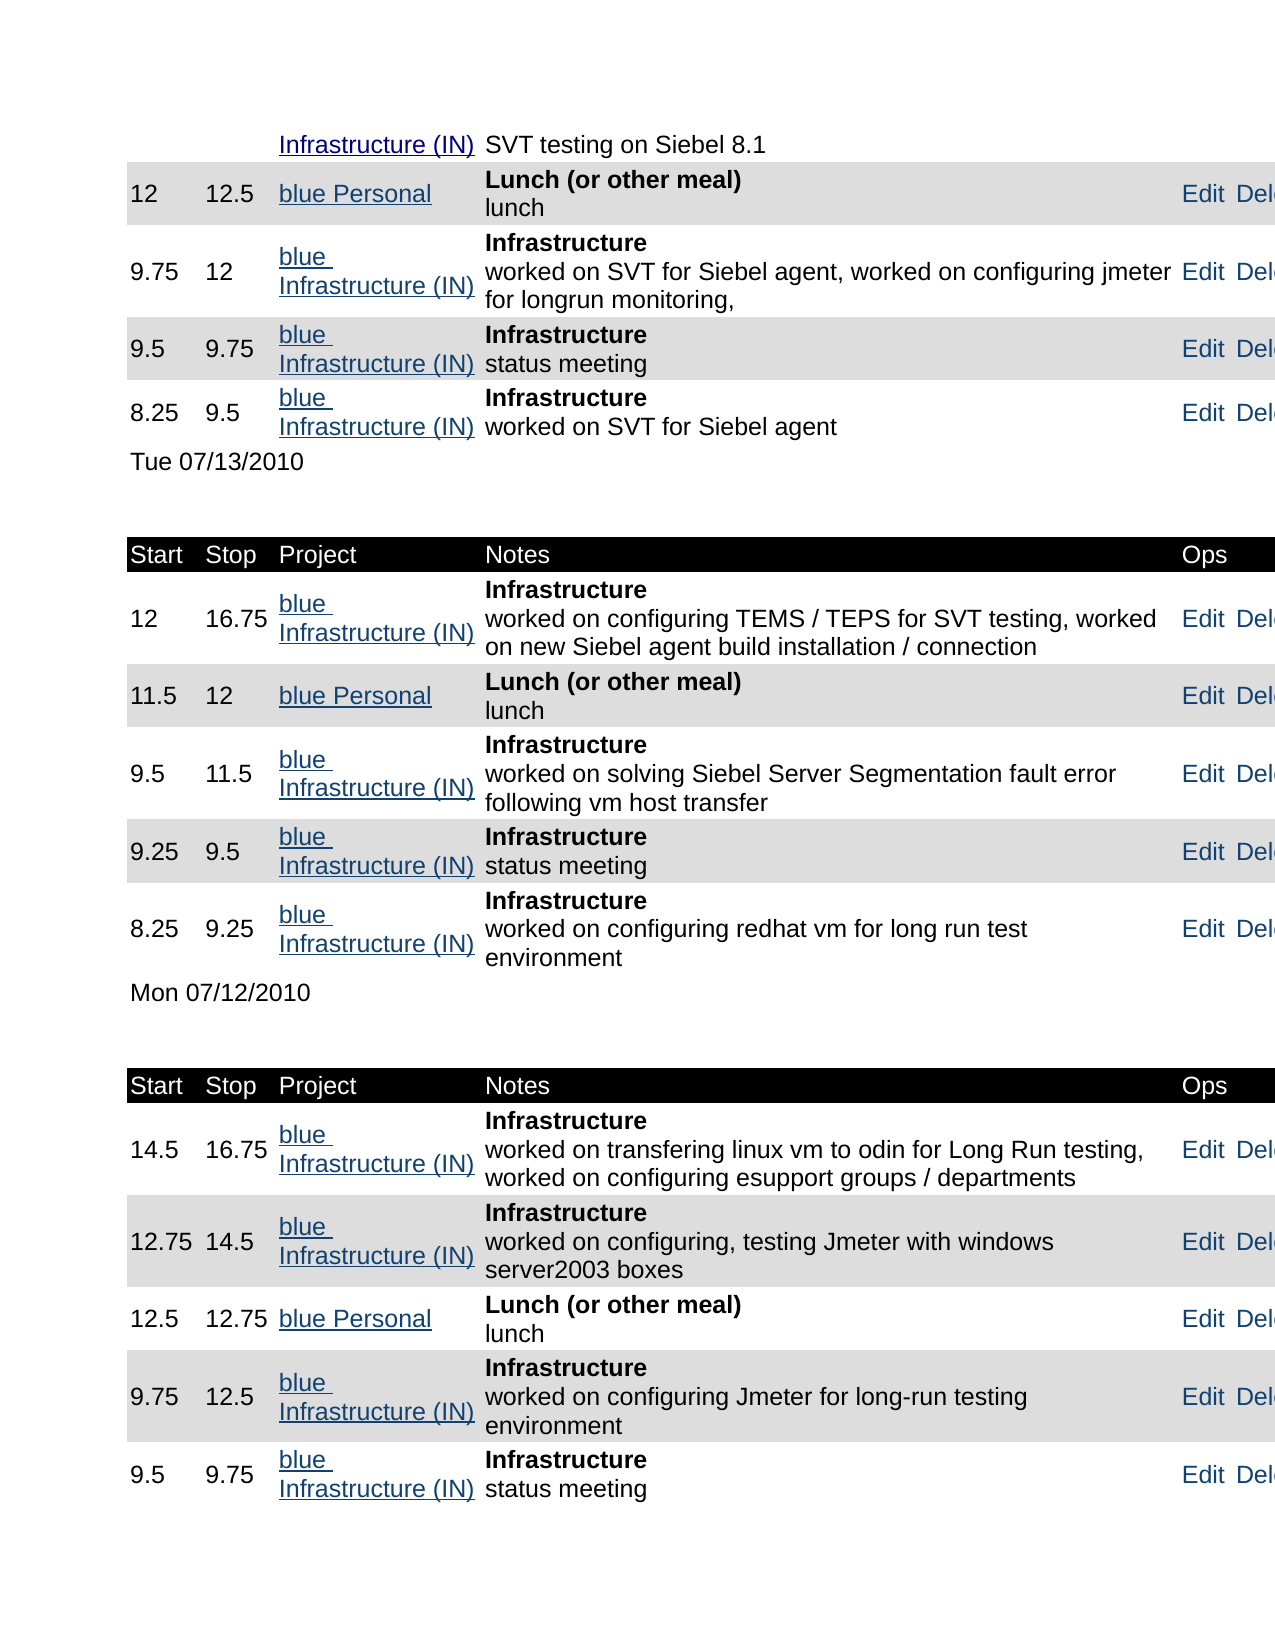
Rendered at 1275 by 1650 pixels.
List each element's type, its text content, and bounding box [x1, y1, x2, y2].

table_cell 12.5 [202, 1350, 276, 1442]
table_cell Delete [1233, 127, 1275, 162]
table_cell Infrastructure status meeting [482, 317, 1179, 380]
table_cell Delete [1233, 1195, 1275, 1287]
table_cell 9.75 [202, 1443, 276, 1506]
table_cell 14.5 [202, 1195, 276, 1287]
table_cell Edit [1179, 380, 1233, 444]
table_cell 12 [127, 572, 202, 664]
table_cell blue Infrastructure (IN) [276, 1443, 482, 1506]
table_cell 16.75 [202, 572, 276, 664]
table_cell Infrastructure worked on transfering linux vm to odin for Long Run testing, worked on configuring esupport groups / departments [482, 1103, 1179, 1195]
table_cell Edit [1179, 1350, 1233, 1442]
table_cell Stop [202, 1068, 276, 1103]
table_cell 9.25 [202, 883, 276, 975]
table_cell Edit [1179, 572, 1233, 664]
table_cell 8.25 [127, 380, 202, 444]
table_cell Edit [1179, 1287, 1233, 1350]
table_cell Ops [1179, 537, 1275, 572]
table_cell blue Personal [276, 162, 482, 225]
table_cell blue Infrastructure (IN) [276, 317, 482, 380]
table_cell Delete [1233, 572, 1275, 664]
table_cell blue Personal [276, 664, 482, 727]
table_cell Edit [1179, 1443, 1233, 1506]
table_cell Edit [1179, 225, 1233, 317]
table_cell [1179, 127, 1233, 162]
table_cell Project [276, 537, 482, 572]
table_header [121, 121, 1275, 1512]
table_cell Infrastructure worked on configuring Jmeter for long-run testing environment [482, 1350, 1179, 1442]
table_cell Edit [1179, 819, 1233, 883]
table_cell 8.25 [127, 883, 202, 975]
table_cell 11.5 [127, 664, 202, 727]
table_cell Delete [1233, 1287, 1275, 1350]
table_cell blue Infrastructure (IN) [276, 380, 482, 444]
table_cell Start [127, 537, 202, 572]
table_cell Delete [1233, 1103, 1275, 1195]
table_cell Lunch (or other meal) lunch [482, 664, 1179, 727]
table_cell blue Infrastructure (IN) [276, 572, 482, 664]
table_cell 9.75 [127, 225, 202, 317]
table_cell Start [127, 1068, 202, 1103]
table_cell 9.5 [127, 317, 202, 380]
table_cell 9.75 [127, 1350, 202, 1442]
table_cell 9.75 [202, 317, 276, 380]
table_header [118, 118, 1275, 1515]
table_cell 12.75 [127, 1195, 202, 1287]
table_cell Delete [1233, 162, 1275, 225]
table_cell 12.75 [202, 1287, 276, 1350]
table_cell blue Personal [276, 1287, 482, 1350]
table_cell 12 [127, 162, 202, 225]
table_cell blue Infrastructure (IN) [276, 225, 482, 317]
table_cell Infrastructure worked on SVT for Siebel agent, worked on configuring jmeter for longrun monitoring, [482, 225, 1179, 317]
table_cell 9.5 [202, 380, 276, 444]
table_cell Infrastructure status meeting [482, 819, 1179, 883]
table_cell 9.5 [202, 819, 276, 883]
table_cell Edit [1179, 727, 1233, 819]
table_cell Infrastructure worked on SVT for Siebel agent [482, 380, 1179, 444]
table_cell 14.5 [127, 1103, 202, 1195]
table_cell blue Infrastructure (IN) [276, 1350, 482, 1442]
table_cell Delete [1233, 317, 1275, 380]
table_cell Lunch (or other meal) lunch [482, 1287, 1179, 1350]
table_cell Stop [202, 537, 276, 572]
table_cell Delete [1233, 883, 1275, 975]
table_cell 11.5 [202, 727, 276, 819]
table_cell Project [276, 1068, 482, 1103]
table_cell Edit [1179, 317, 1233, 380]
table_cell 12.5 [127, 1287, 202, 1350]
table_cell Edit [1179, 162, 1233, 225]
table_cell Lunch (or other meal) lunch [482, 162, 1179, 225]
table_header Mon Jul 12th 2010 - Sun Jul 25th 2010 [124, 124, 1275, 1509]
table_cell blue Infrastructure (IN) [276, 883, 482, 975]
table_cell SVT testing on Siebel 8.1 [482, 127, 1179, 162]
table_cell Delete [1233, 727, 1275, 819]
table_cell [202, 127, 276, 162]
table_cell Infrastructure worked on configuring redhat vm for long run test environment [482, 883, 1179, 975]
table_cell Notes [482, 537, 1179, 572]
table_cell Delete [1233, 664, 1275, 727]
table_cell Ops [1179, 1068, 1275, 1103]
table_cell Edit [1179, 664, 1233, 727]
table_cell Edit [1179, 1103, 1233, 1195]
table_cell Delete [1233, 819, 1275, 883]
table_cell Infrastructure worked on configuring TEMS / TEPS for SVT testing, worked on new Siebel agent build installation / connection [482, 572, 1179, 664]
table_cell 9.25 [127, 819, 202, 883]
table_cell 9.5 [127, 727, 202, 819]
table_cell Edit [1179, 1195, 1233, 1287]
table_cell 12 [202, 664, 276, 727]
table_cell Tue 07/13/2010 [127, 444, 1275, 537]
table_cell blue Infrastructure (IN) [276, 727, 482, 819]
table_cell Notes [482, 1068, 1179, 1103]
table_cell Infrastructure worked on solving Siebel Server Segmentation fault error following vm host transfer [482, 727, 1179, 819]
table_cell Delete [1233, 225, 1275, 317]
table_cell Infrastructure status meeting [482, 1443, 1179, 1506]
table_cell [127, 127, 202, 162]
table_cell 12 [202, 225, 276, 317]
table_cell Mon 07/12/2010 [127, 975, 1275, 1068]
table_cell Delete [1233, 1443, 1275, 1506]
table_cell Edit [1179, 883, 1233, 975]
table_cell 9.5 [127, 1443, 202, 1506]
table_cell Infrastructure worked on configuring, testing Jmeter with windows server2003 boxes [482, 1195, 1179, 1287]
table_cell 12.5 [202, 162, 276, 225]
table_cell 16.75 [202, 1103, 276, 1195]
table_cell Delete [1233, 1350, 1275, 1442]
table_cell blue Infrastructure (IN) [276, 1103, 482, 1195]
table_cell Delete [1233, 380, 1275, 444]
table_cell blue Infrastructure (IN) [276, 819, 482, 883]
table_cell Infrastructure (IN) [276, 127, 482, 162]
table_cell blue Infrastructure (IN) [276, 1195, 482, 1287]
